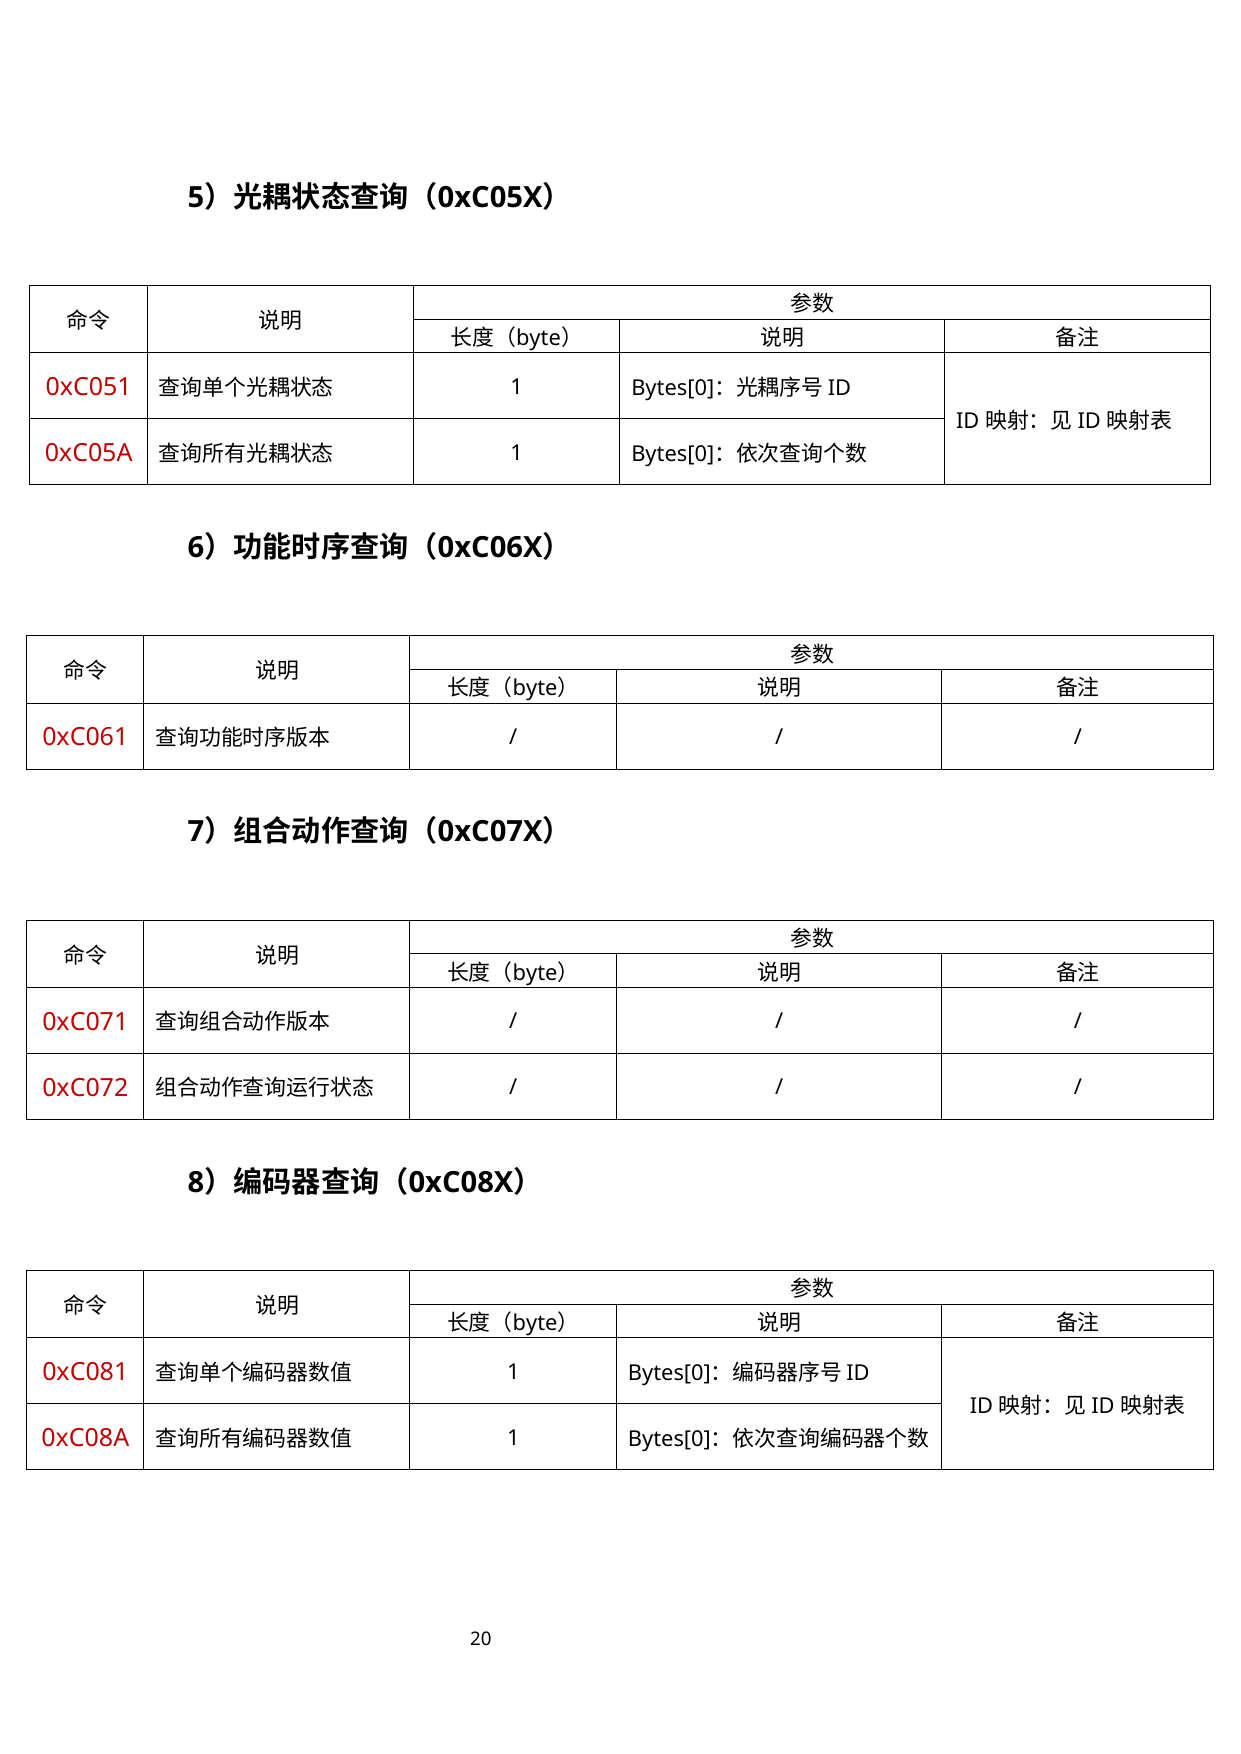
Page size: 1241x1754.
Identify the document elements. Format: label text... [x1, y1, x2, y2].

table_cell 0xC071 [27, 988, 143, 1053]
table_cell 说明 [620, 320, 944, 352]
table_cell 备注 [942, 1305, 1213, 1337]
table_header 参数 [410, 1271, 1213, 1303]
table_header 参数 [414, 286, 1210, 318]
table_header 说明 [148, 286, 413, 352]
table_cell / [617, 988, 941, 1053]
table_cell 长度（byte） [410, 1305, 616, 1337]
table_cell / [410, 704, 616, 768]
table_cell 查询单个编码器数值 [144, 1338, 409, 1403]
subtitle 5）光耦状态查询（0xC05X） [187, 162, 1053, 227]
table_cell 备注 [945, 320, 1210, 352]
table_cell / [942, 1054, 1213, 1119]
table_cell 说明 [617, 1305, 941, 1337]
table_cell ID 映射：见 ID 映射表 [945, 353, 1210, 484]
table_header 命令 [27, 921, 143, 987]
table_header 说明 [144, 636, 409, 702]
table_cell 0xC061 [27, 704, 143, 768]
table_cell 0xC051 [30, 353, 147, 418]
table_cell / [410, 988, 616, 1053]
table_cell Bytes[0]：光耦序号ID [620, 353, 944, 418]
table_cell 查询所有编码器数值 [144, 1404, 409, 1469]
table_cell 1 [414, 353, 619, 418]
table_cell / [617, 704, 941, 768]
table_header 说明 [144, 921, 409, 987]
table_cell / [942, 704, 1213, 768]
table_cell 查询所有光耦状态 [148, 419, 413, 484]
table_cell ID 映射：见 ID 映射表 [942, 1338, 1213, 1469]
subtitle 8）编码器查询（0xC08X） [187, 1147, 1053, 1212]
table_cell / [942, 988, 1213, 1053]
subtitle 7）组合动作查询（0xC07X） [187, 797, 1053, 862]
table_header 命令 [27, 636, 143, 702]
table_cell 长度（byte） [410, 670, 616, 702]
table_cell Bytes[0]：依次查询个数 [620, 419, 944, 484]
table_cell Bytes[0]：编码器序号ID [617, 1338, 941, 1403]
table_header 说明 [144, 1271, 409, 1337]
table_cell / [617, 1054, 941, 1119]
table_header 参数 [410, 921, 1213, 953]
table_cell 长度（byte） [414, 320, 619, 352]
table_header 命令 [27, 1271, 143, 1337]
table_cell 说明 [617, 670, 941, 702]
table_cell 0xC072 [27, 1054, 143, 1119]
table_cell 0xC05A [30, 419, 147, 484]
table_cell 1 [410, 1404, 616, 1469]
table_cell 0xC081 [27, 1338, 143, 1403]
table_cell 说明 [617, 954, 941, 987]
table_cell 0xC08A [27, 1404, 143, 1469]
table_cell 1 [414, 419, 619, 484]
table_cell 备注 [942, 670, 1213, 702]
table_cell / [410, 1054, 616, 1119]
table_cell Bytes[0]：依次查询编码器个数 [617, 1404, 941, 1469]
table_cell 1 [410, 1338, 616, 1403]
table_cell 长度（byte） [410, 954, 616, 987]
table_cell 查询组合动作版本 [144, 988, 409, 1053]
table_cell 查询单个光耦状态 [148, 353, 413, 418]
table_cell 组合动作查询运行状态 [144, 1054, 409, 1119]
subtitle 6）功能时序查询（0xC06X） [187, 512, 1053, 577]
table_header 命令 [30, 286, 147, 352]
table_cell 查询功能时序版本 [144, 704, 409, 768]
table_header 参数 [410, 636, 1213, 669]
table_cell 备注 [942, 954, 1213, 987]
